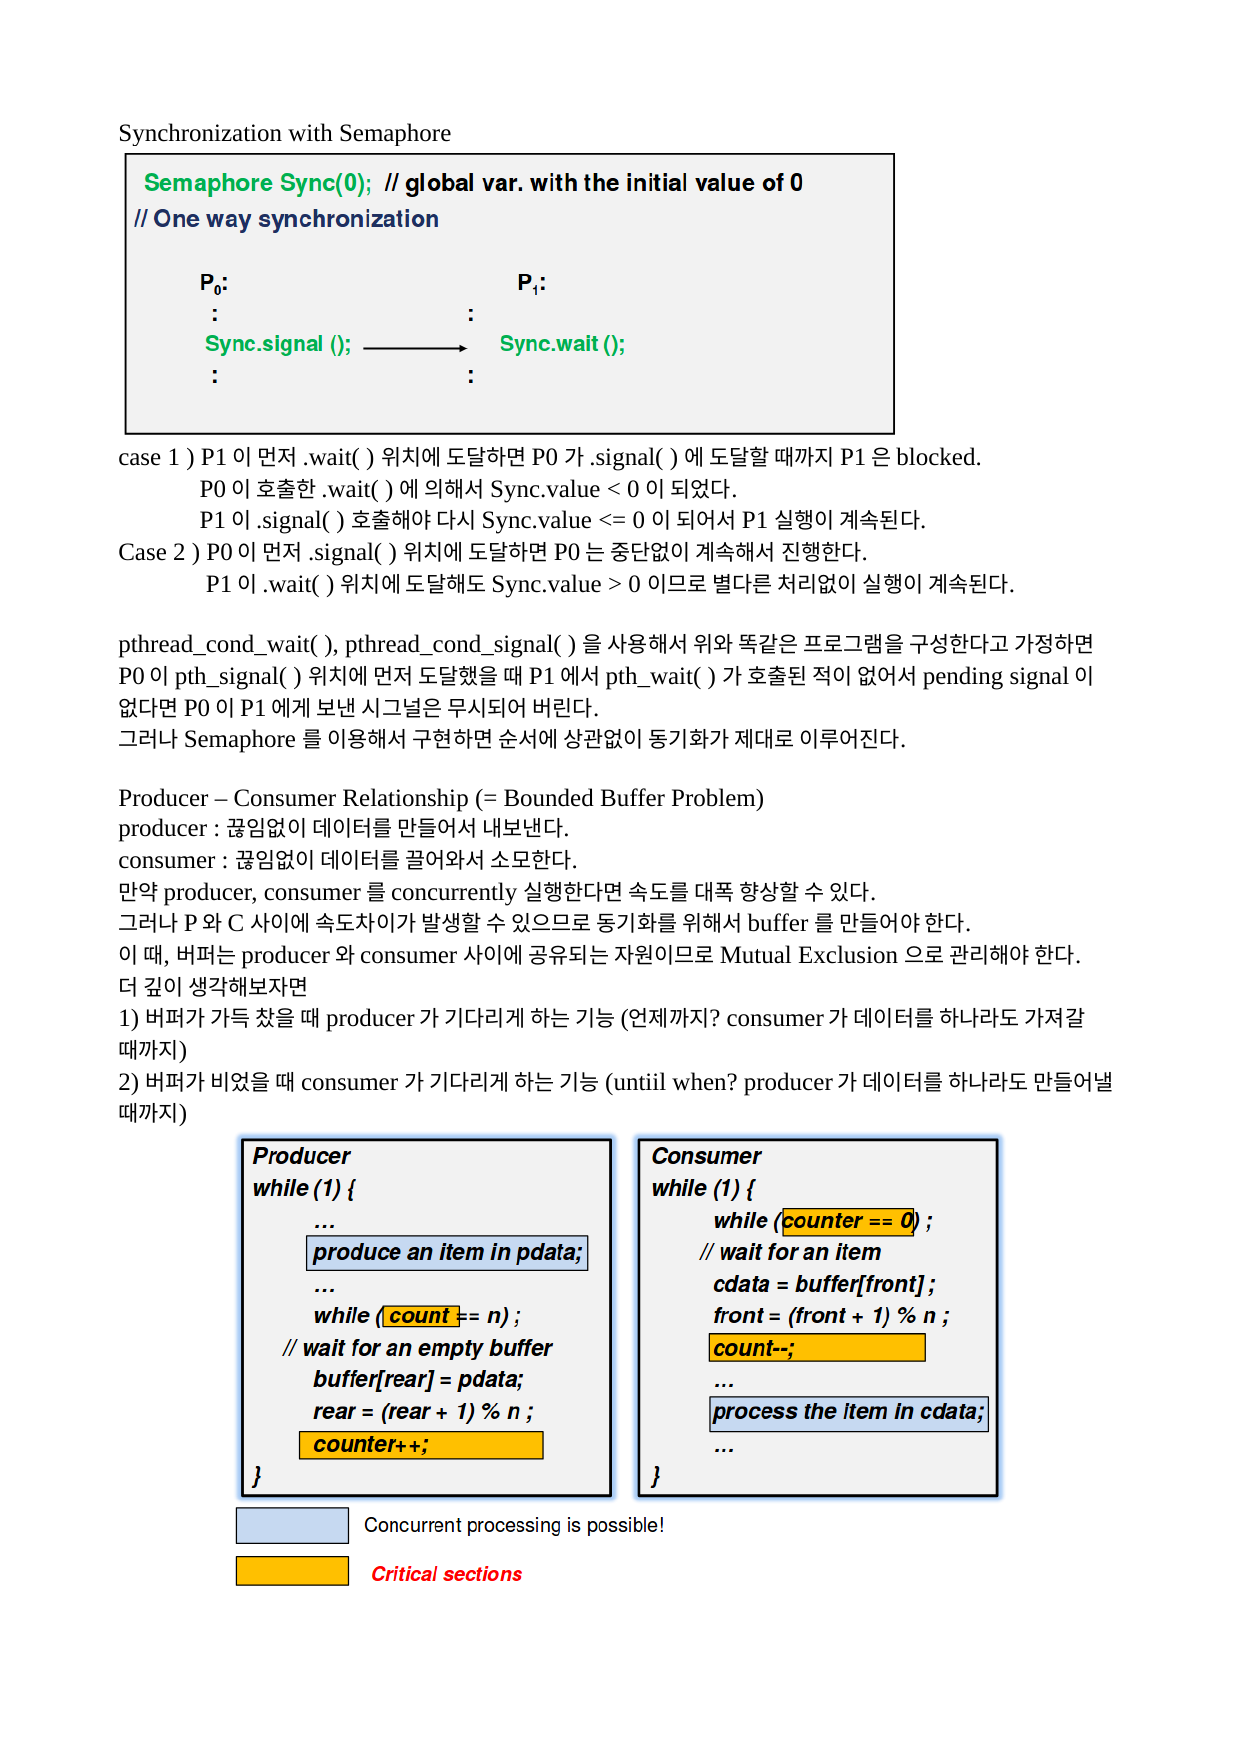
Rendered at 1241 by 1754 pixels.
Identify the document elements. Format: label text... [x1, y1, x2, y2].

text consumer : 끊임없이 데이터를 끌어와서 소모한다. [118, 843, 1122, 875]
text Producer – Consumer Relationship (= Bounded Buffer Problem) [118, 783, 1122, 811]
text Synchronization with Semaphore [118, 118, 1122, 147]
text 1) 버퍼가 가득 찼을 때 producer가 기다리게 하는 기능 (언제까지? consumer가 데이터를 하나라도 가져갈 때까지) [118, 1001, 1122, 1065]
picture [118, 146, 902, 441]
text producer : 끊임없이 데이터를 만들어서 내보낸다. [118, 811, 1122, 843]
text P1이 .wait( ) 위치에 도달해도 Sync.value > 0 이므로 별다른 처리없이 실행이 계속된다. [118, 567, 1122, 598]
text P0이 호출한 .wait( ) 에 의해서 Sync.value < 0 이 되었다. [118, 472, 1122, 503]
text 이 때, 버퍼는 producer와 consumer 사이에 공유되는 자원이므로 Mutual Exclusion 으로 관리해야 한다. [118, 938, 1122, 970]
picture [231, 1128, 1010, 1593]
text pthread_cond_wait( ), pthread_cond_signal( ) 을 사용해서 위와 똑같은 프로그램을 구성한다고 가정하면 [118, 627, 1122, 659]
text P0이 pth_signal( ) 위치에 먼저 도달했을 때 P1에서 pth_wait( ) 가 호출된 적이 없어서 pending signal이 없다면 P0이 P1에게 보낸 시그널은 무시되어 버린다. [118, 659, 1122, 722]
text 그러나 P와 C 사이에 속도차이가 발생할 수 있으므로 동기화를 위해서 buffer 를 만들어야 한다. [118, 906, 1122, 938]
text Case 2 ) P0이 먼저 .signal( ) 위치에 도달하면 P0는 중단없이 계속해서 진행한다. [118, 535, 1122, 567]
text 만약 producer, consumer를 concurrently 실행한다면 속도를 대폭 향상할 수 있다. [118, 875, 1122, 906]
text 2) 버퍼가 비었을 때 consumer 가 기다리게 하는 기능 (untiil when? producer가 데이터를 하나라도 만들어낼 때까지) [118, 1065, 1122, 1128]
text 더 깊이 생각해보자면 [118, 970, 1122, 1001]
text P1이 .signal( ) 호출해야 다시 Sync.value <= 0 이 되어서 P1 실행이 계속된다. [118, 503, 1122, 535]
text case 1 ) P1이 먼저 .wait( ) 위치에 도달하면 P0 가 .signal( ) 에 도달할 때까지 P1은 blocked. [118, 440, 1122, 472]
text 그러나 Semaphore 를 이용해서 구현하면 순서에 상관없이 동기화가 제대로 이루어진다. [118, 722, 1122, 754]
